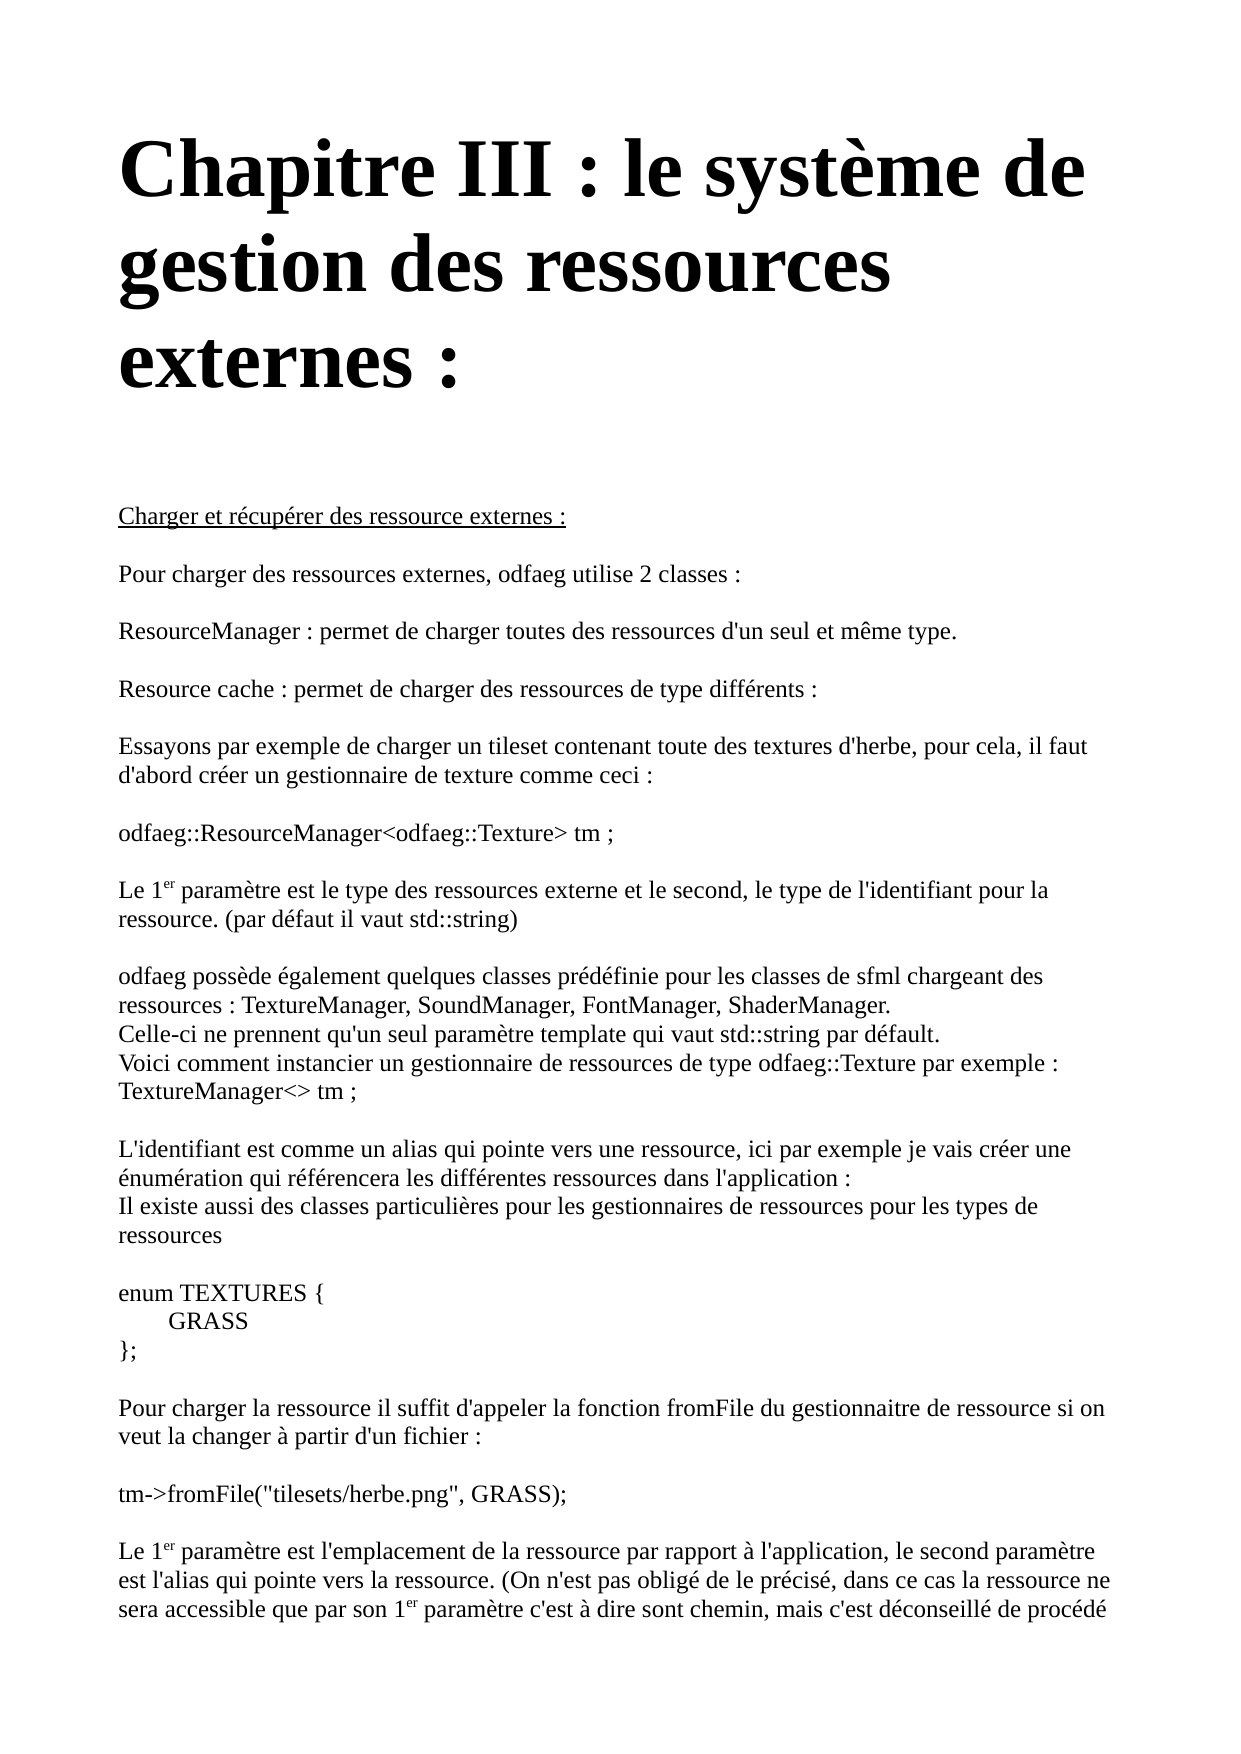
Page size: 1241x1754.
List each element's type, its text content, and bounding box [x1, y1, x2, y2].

text Il existe aussi des classes particulières pour les gestionnaires de ressources pour les types de ressources [118, 1191, 1122, 1249]
text tm->fromFile("tilesets/herbe.png", GRASS); [118, 1479, 1122, 1508]
text ResourceManager : permet de charger toutes des ressources d'un seul et même type. [118, 616, 1122, 645]
text GRASS [118, 1306, 1122, 1335]
text Celle-ci ne prennent qu'un seul paramètre template qui vaut std::string par défault. [118, 1019, 1122, 1048]
text Le 1er paramètre est le type des ressources externe et le second, le type de l'identifiant pour la ressource. (par défaut il vaut std::string) [118, 875, 1122, 933]
text Essayons par exemple de charger un tileset contenant toute des textures d'herbe, pour cela, il faut d'abord créer un gestionnaire de texture comme ceci : [118, 731, 1122, 789]
text L'identifiant est comme un alias qui pointe vers une ressource, ici par exemple je vais créer une énumération qui référencera les différentes ressources dans l'application : [118, 1134, 1122, 1191]
text Pour charger la ressource il suffit d'appeler la fonction fromFile du gestionnaitre de ressource si on veut la changer à partir d'un fichier : [118, 1393, 1122, 1450]
text Le 1er paramètre est l'emplacement de la ressource par rapport à l'application, le second paramètre est l'alias qui pointe vers la ressource. (On n'est pas obligé de le précisé, dans ce cas la ressource ne sera accessible que par son 1er paramètre c'est à dire sont chemin, mais c'est déconseillé de procédé [118, 1536, 1122, 1623]
text odfaeg::ResourceManager<odfaeg::Texture> tm ; [118, 818, 1122, 846]
text TextureManager<> tm ; [118, 1076, 1122, 1105]
text }; [118, 1335, 1122, 1364]
text Pour charger des ressources externes, odfaeg utilise 2 classes : [118, 559, 1122, 588]
text Resource cache : permet de charger des ressources de type différents : [118, 674, 1122, 703]
text Charger et récupérer des ressource externes : [118, 501, 1122, 530]
text odfaeg possède également quelques classes prédéfinie pour les classes de sfml chargeant des ressources : TextureManager, SoundManager, FontManager, ShaderManager. [118, 961, 1122, 1019]
text Voici comment instancier un gestionnaire de ressources de type odfaeg::Texture par exemple : [118, 1048, 1122, 1076]
text enum TEXTURES { [118, 1278, 1122, 1306]
text Chapitre III : le système de gestion des ressources externes : [118, 118, 1122, 406]
